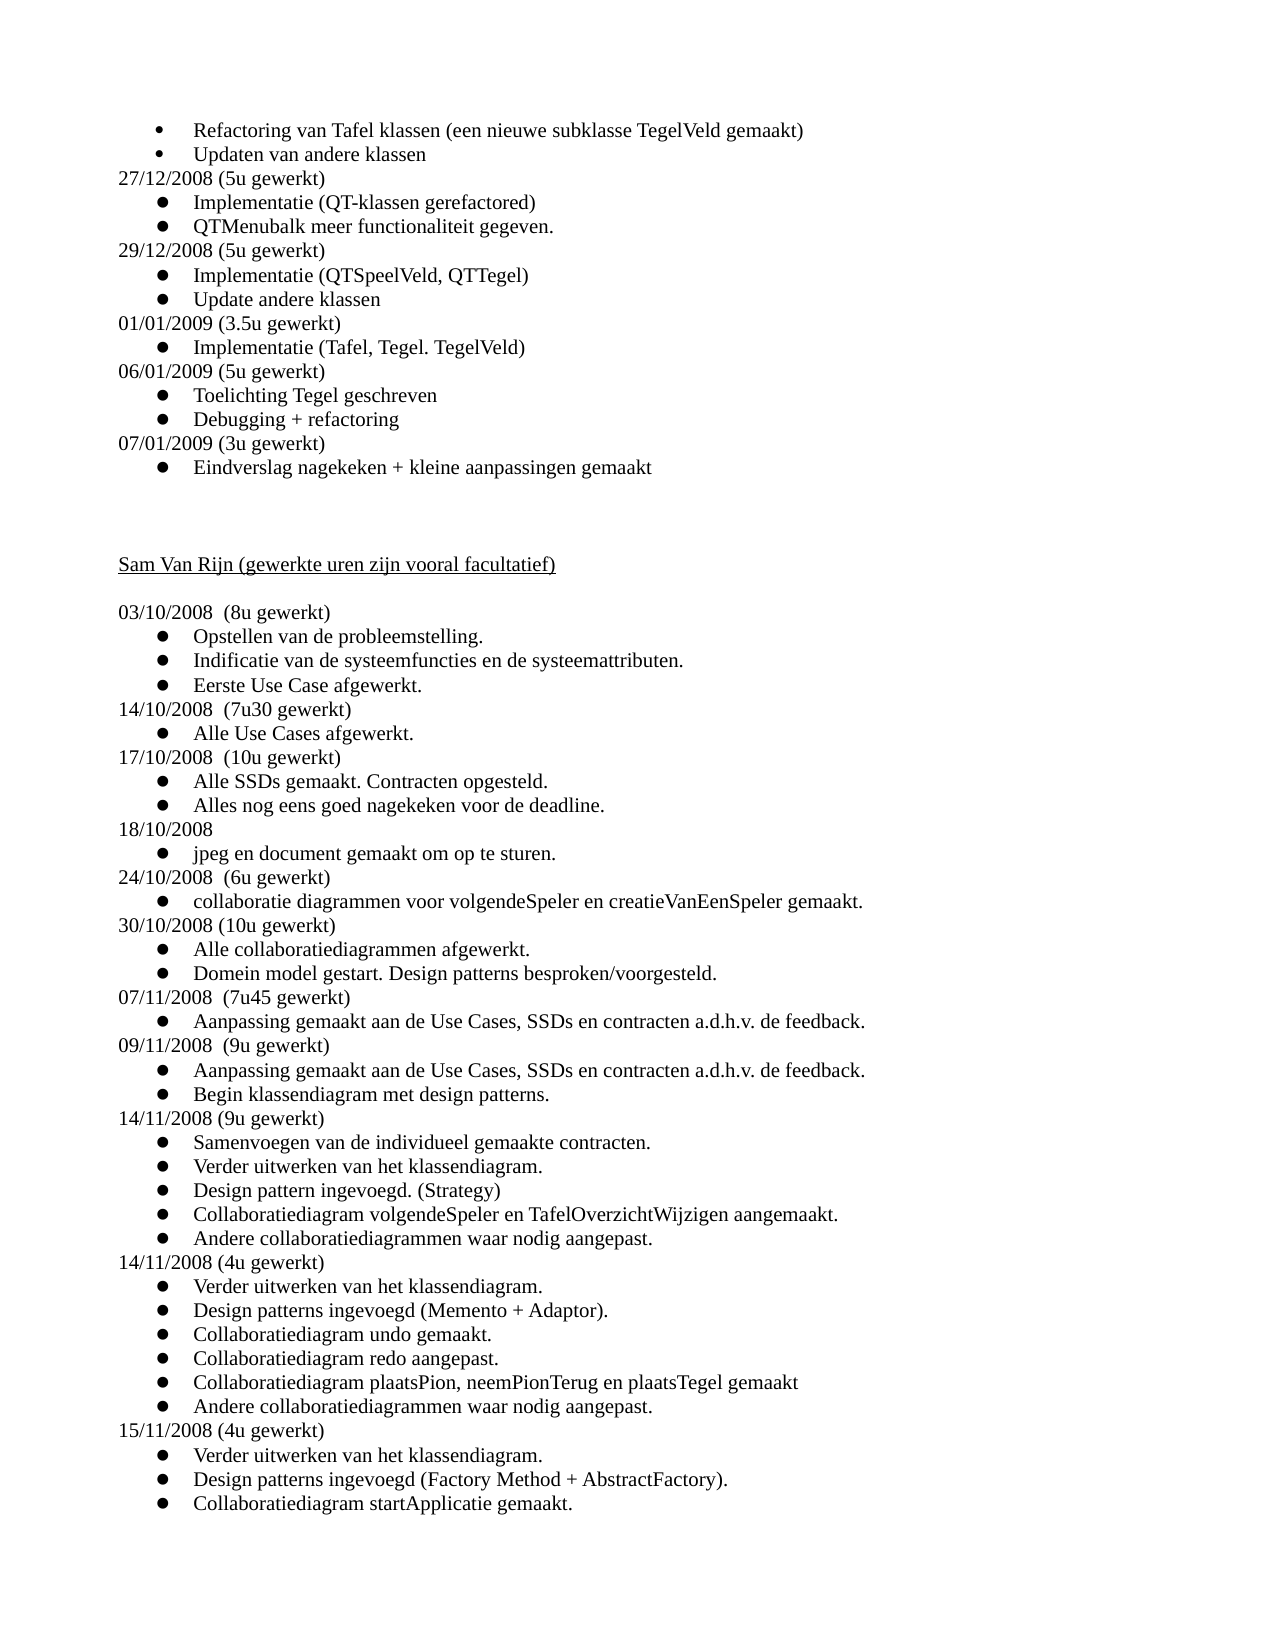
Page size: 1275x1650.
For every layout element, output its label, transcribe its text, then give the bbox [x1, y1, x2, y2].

list Collaboratiediagram undo gemaakt. [156, 1322, 1157, 1346]
text 30/10/2008 (10u gewerkt) [118, 913, 1157, 937]
text Sam Van Rijn (gewerkte uren zijn vooral facultatief) [118, 552, 1157, 576]
text 15/11/2008 (4u gewerkt) [118, 1418, 1157, 1442]
list Alle SSDs gemaakt. Contracten opgesteld. [156, 769, 1157, 793]
list Domein model gestart. Design patterns besproken/voorgesteld. [156, 961, 1157, 985]
list Begin klassendiagram met design patterns. [156, 1082, 1157, 1106]
list Implementatie (QTSpeelVeld, QTTegel) [156, 262, 1157, 287]
list Collaboratiediagram startApplicatie gemaakt. [156, 1491, 1157, 1515]
list Alle Use Cases afgewerkt. [156, 721, 1157, 745]
text 06/01/2009 (5u gewerkt) [118, 359, 1157, 383]
list Aanpassing gemaakt aan de Use Cases, SSDs en contracten a.d.h.v. de feedback. [156, 1009, 1157, 1033]
list Eindverslag nagekeken + kleine aanpassingen gemaakt [156, 455, 1157, 479]
text 03/10/2008 (8u gewerkt) [118, 600, 1157, 624]
text 14/11/2008 (4u gewerkt) [118, 1250, 1157, 1274]
list QTMenubalk meer functionaliteit gegeven. [156, 214, 1157, 238]
list Debugging + refactoring [156, 407, 1157, 431]
list Implementatie (QT-klassen gerefactored) [156, 190, 1157, 214]
list Samenvoegen van de individueel gemaakte contracten. [156, 1130, 1157, 1154]
list Design patterns ingevoegd (Factory Method + AbstractFactory). [156, 1467, 1157, 1491]
list Collaboratiediagram volgendeSpeler en TafelOverzichtWijzigen aangemaakt. [156, 1202, 1157, 1226]
text 09/11/2008 (9u gewerkt) [118, 1033, 1157, 1057]
list Aanpassing gemaakt aan de Use Cases, SSDs en contracten a.d.h.v. de feedback. [156, 1057, 1157, 1082]
list Alle collaboratiediagrammen afgewerkt. [156, 937, 1157, 961]
text 07/01/2009 (3u gewerkt) [118, 431, 1157, 455]
text 07/11/2008 (7u45 gewerkt) [118, 985, 1157, 1009]
text 17/10/2008 (10u gewerkt) [118, 745, 1157, 769]
list Andere collaboratiediagrammen waar nodig aangepast. [156, 1226, 1157, 1250]
list Design pattern ingevoegd. (Strategy) [156, 1178, 1157, 1202]
text 14/11/2008 (9u gewerkt) [118, 1106, 1157, 1130]
list Opstellen van de probleemstelling. [156, 624, 1157, 648]
list Implementatie (Tafel, Tegel. TegelVeld) [156, 335, 1157, 359]
text 24/10/2008 (6u gewerkt) [118, 865, 1157, 889]
text 01/01/2009 (3.5u gewerkt) [118, 311, 1157, 335]
list Collaboratiediagram redo aangepast. [156, 1346, 1157, 1370]
list Verder uitwerken van het klassendiagram. [156, 1442, 1157, 1467]
text 29/12/2008 (5u gewerkt) [118, 238, 1157, 262]
list Refactoring van Tafel klassen (een nieuwe subklasse TegelVeld gemaakt) [156, 118, 1157, 142]
list collaboratie diagrammen voor volgendeSpeler en creatieVanEenSpeler gemaakt. [156, 889, 1157, 913]
list Toelichting Tegel geschreven [156, 383, 1157, 407]
text 27/12/2008 (5u gewerkt) [118, 166, 1157, 190]
list Design patterns ingevoegd (Memento + Adaptor). [156, 1298, 1157, 1322]
list Update andere klassen [156, 287, 1157, 311]
text 14/10/2008 (7u30 gewerkt) [118, 697, 1157, 721]
list Updaten van andere klassen [156, 142, 1157, 166]
list Eerste Use Case afgewerkt. [156, 672, 1157, 697]
list Alles nog eens goed nagekeken voor de deadline. [156, 793, 1157, 817]
list Indificatie van de systeemfuncties en de systeemattributen. [156, 648, 1157, 672]
list Andere collaboratiediagrammen waar nodig aangepast. [156, 1394, 1157, 1418]
list jpeg en document gemaakt om op te sturen. [156, 841, 1157, 865]
text 18/10/2008 [118, 817, 1157, 841]
list Verder uitwerken van het klassendiagram. [156, 1274, 1157, 1298]
list Verder uitwerken van het klassendiagram. [156, 1154, 1157, 1178]
list Collaboratiediagram plaatsPion, neemPionTerug en plaatsTegel gemaakt [156, 1370, 1157, 1394]
